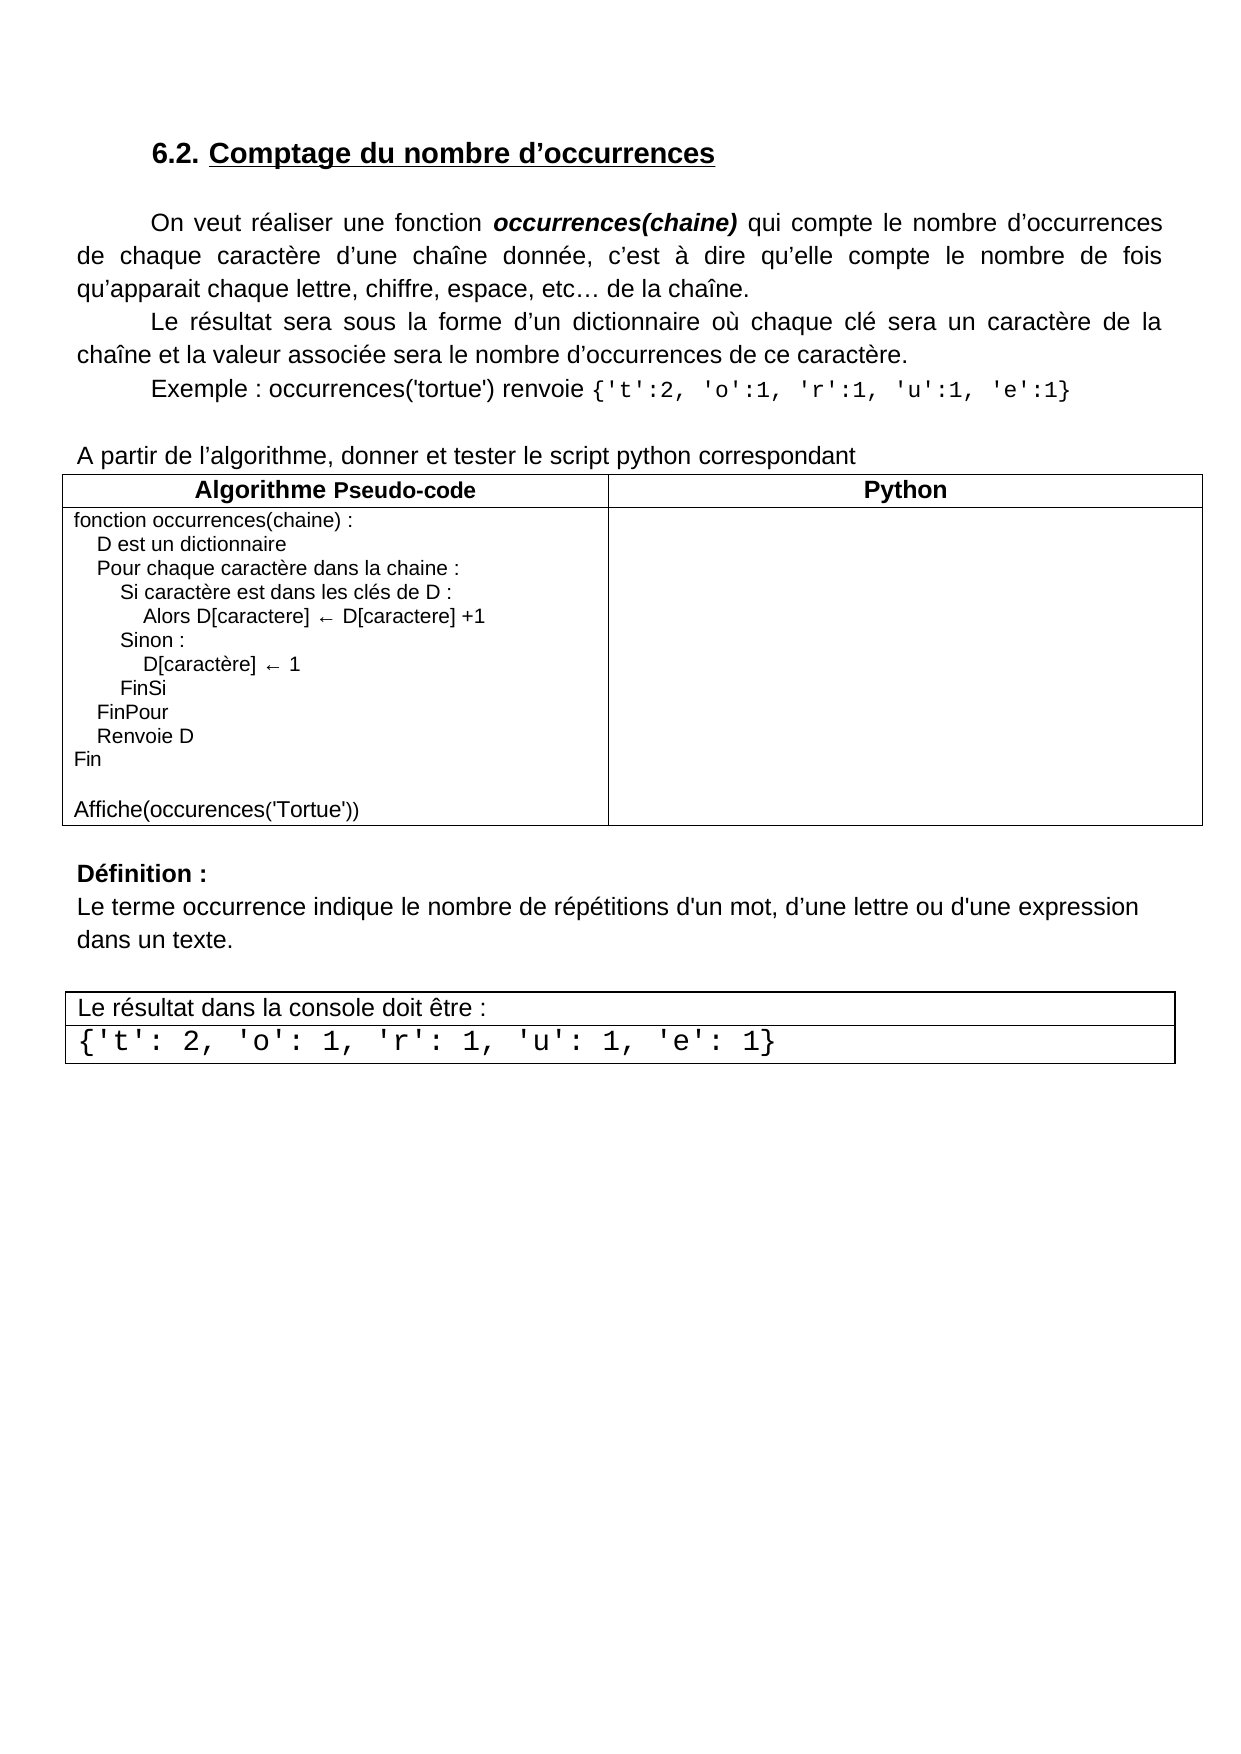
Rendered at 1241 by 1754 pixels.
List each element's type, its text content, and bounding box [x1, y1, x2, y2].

table_cell {'t': 2, 'o': 1, 'r': 1, 'u': 1, 'e': 1} [66, 1026, 1174, 1062]
subtitle Comptage du nombre d’occurrences [152, 136, 1213, 170]
table_header Algorithme Pseudo-code [63, 475, 608, 507]
text A partir de l’algorithme, donner et tester le script python correspondant [77, 441, 1213, 470]
text Le résultat sera sous la forme d’un dictionnaire où chaque clé sera un caractère de la chaîne et la valeur associée sera le nombre d’occurrences de ce caractère. [77, 307, 1164, 369]
subtitle Définition : [77, 859, 1213, 888]
table_header Python [609, 475, 1202, 507]
text On veut réaliser une fonction occurrences(chaine) qui compte le nombre d’occurrences de chaque caractère d’une chaîne donnée, c’est à dire qu’elle compte le nombre de fois qu’apparait chaque lettre, chiffre, espace, etc… de la chaîne. [77, 208, 1163, 303]
table_cell fonction occurrences(chaine) : D est un dictionnaire Pour chaque caractère dans la chaine : Si caractère est dans les clés de D : Alors D[caractere] ← D[caractere] +1 Sinon : D[caractère] ← 1 FinSi FinPour Renvoie D Fin Affiche(occurences('Tortue')) [63, 508, 608, 825]
text Le terme occurrence indique le nombre de répétitions d'un mot, d’une lettre ou d'une expression dans un texte. [77, 892, 1166, 954]
table_header Le résultat dans la console doit être : [66, 993, 1174, 1024]
table_cell [609, 508, 1202, 825]
text Exemple : occurrences('tortue') renvoie {'t':2, 'o':1, 'r':1, 'u':1, 'e':1} [151, 374, 1213, 404]
